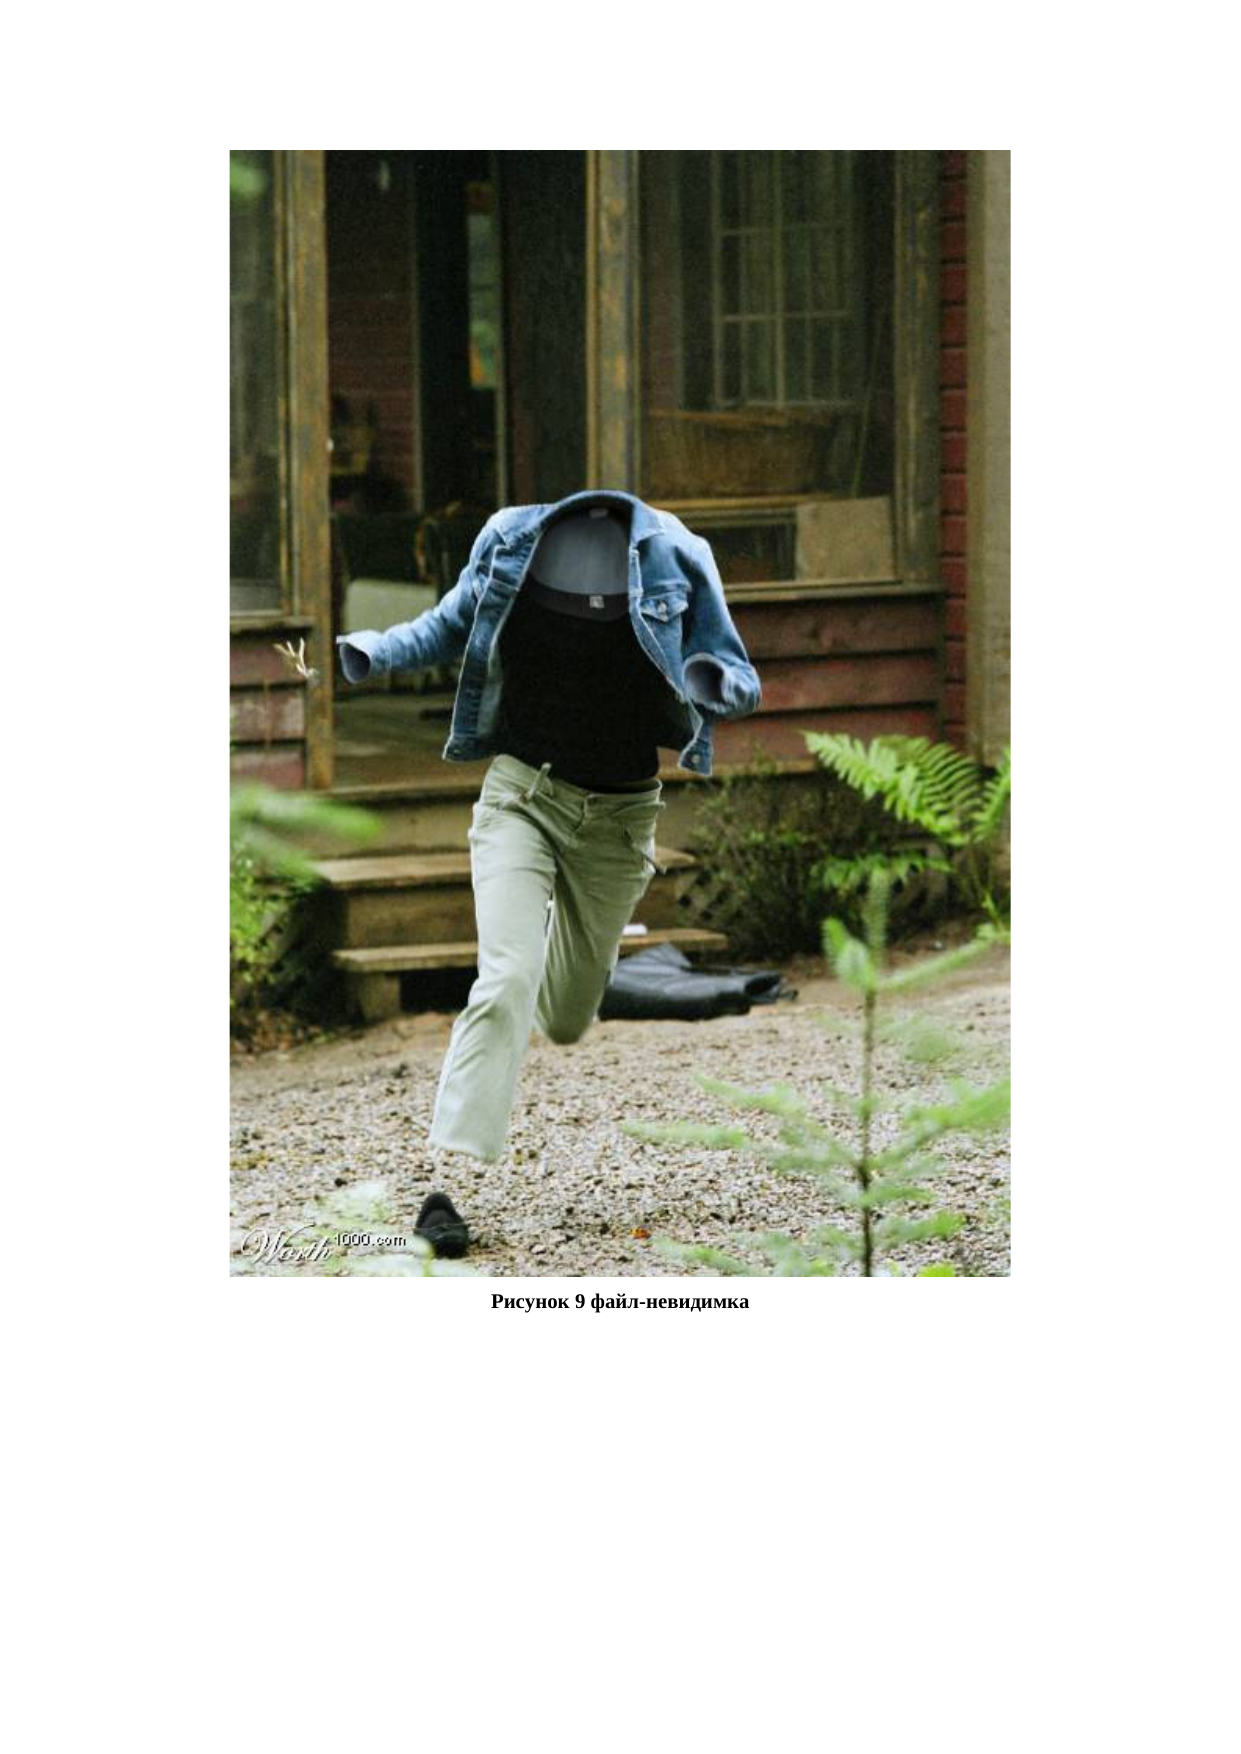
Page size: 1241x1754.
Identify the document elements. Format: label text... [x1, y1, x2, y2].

text Рисунок 9 файл-невидимка [187, 1289, 1053, 1313]
picture [229, 150, 1011, 1277]
